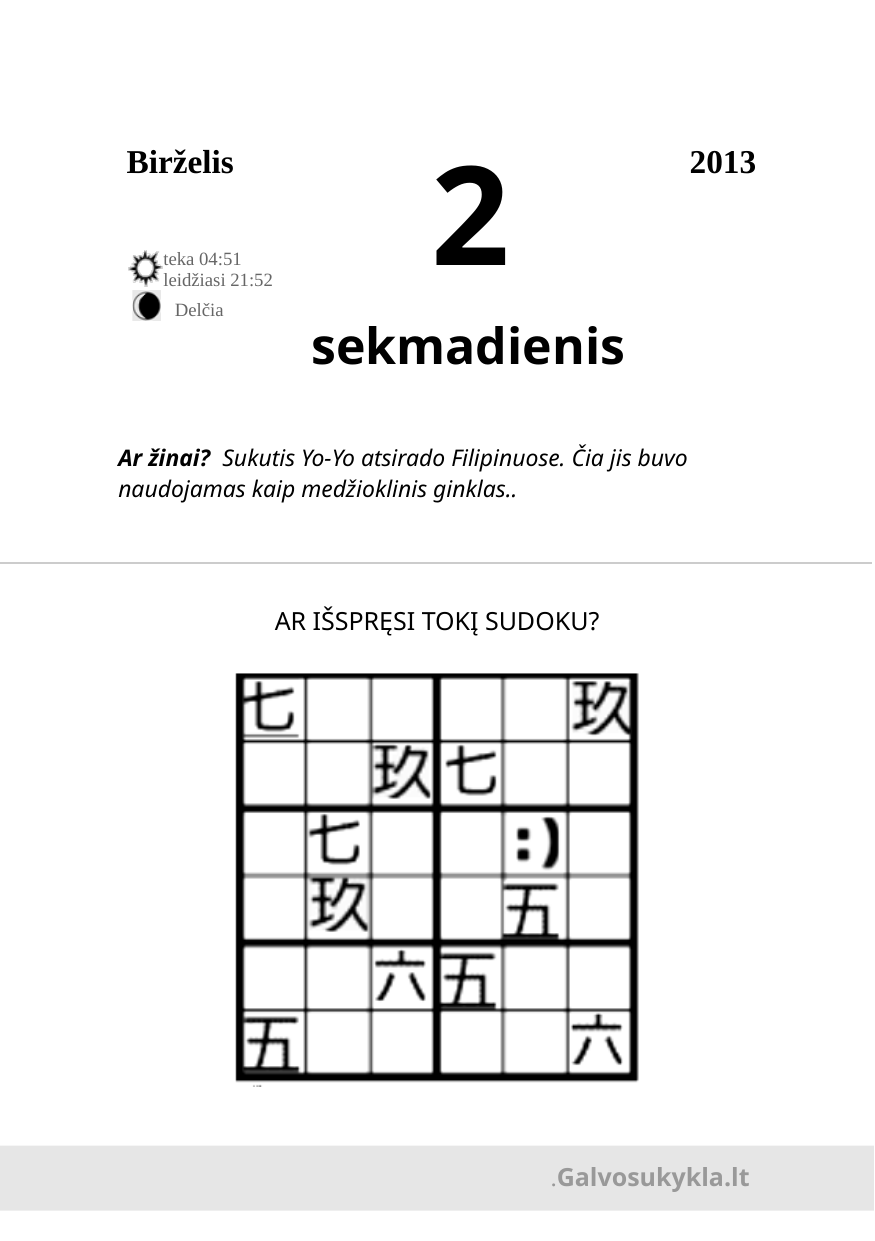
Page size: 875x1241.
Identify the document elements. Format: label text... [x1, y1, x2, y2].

table_header 2 sekmadienis [299, 118, 638, 379]
text AR IŠSPRĘSI TOKĮ SUDOKU? [118, 604, 756, 638]
text Ar žinai? Sukutis Yo-Yo atsirado Filipinuose. Čia jis buvo naudojamas kaip medžioklinis ginklas.. [118, 442, 756, 504]
table_header Delčia [118, 288, 298, 379]
table_header 2013 [638, 118, 756, 379]
table_header Birželis teka 04:51 leidžiasi 21:52 [118, 118, 298, 287]
